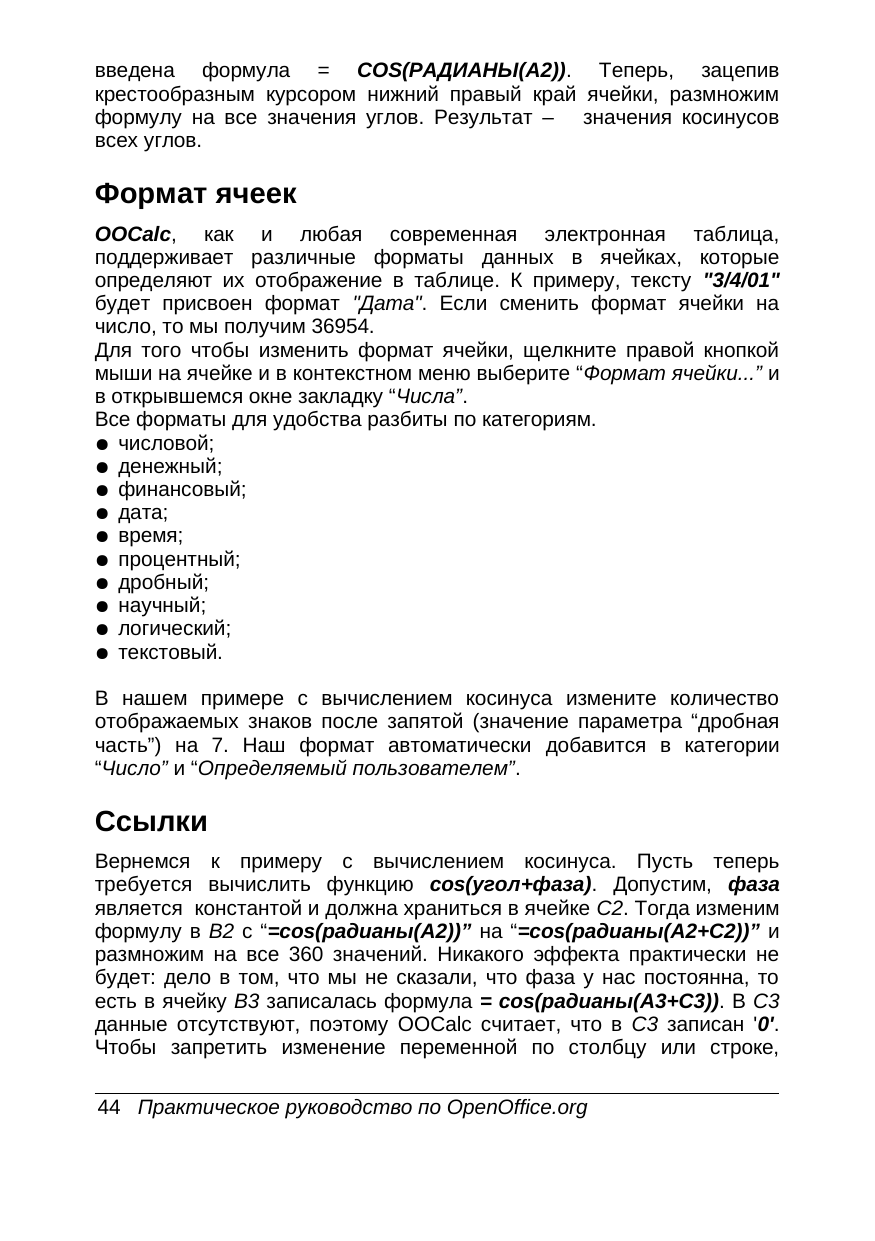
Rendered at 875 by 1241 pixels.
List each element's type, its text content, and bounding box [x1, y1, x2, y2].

list научный; [94, 594, 779, 617]
list дробный; [94, 571, 779, 594]
list процентный; [94, 547, 779, 571]
text Для того чтобы изменить формат ячейки, щелкните правой кнопкой мыши на ячейке и в контекстном меню выберите “Формат ячейки...” и в открывшемся окне закладку “Числа”. [94, 338, 779, 408]
list финансовый; [94, 478, 779, 501]
list текстовый. [94, 640, 779, 663]
text В нашем примере с вычислением косинуса измените количество отображаемых знаков после запятой (значение параметра “дробная часть”) на 7. Наш формат автоматически добавится в категории “Число” и “Определяемый пользователем”. [94, 687, 779, 780]
text OOCalc, как и любая современная электронная таблица, поддерживает различные форматы данных в ячейках, которые определяют их отображение в таблице. К примеру, тексту "3/4/01" будет присвоен формат "Дата". Если сменить формат ячейки на число, то мы получим 36954. [94, 222, 779, 338]
text введена формула = COS(РАДИАНЫ(A2)). Теперь, зацепив крестообразным курсором нижний правый край ячейки, размножим формулу на все значения углов. Результат – значения косинусов всех углов. [94, 59, 779, 152]
subtitle Формат ячеек [94, 177, 779, 210]
list дата; [94, 501, 779, 524]
list числовой; [94, 431, 779, 454]
text Все форматы для удобства разбиты по категориям. [94, 408, 779, 431]
list логический; [94, 617, 779, 640]
text Вернемся к примеру с вычислением косинуса. Пусть теперь требуется вычислить функцию cos(угол+фаза). Допустим, фаза является константой и должна храниться в ячейке С2. Тогда изменим формулу в B2 с “=cos(радианы(A2))” на “=cos(радианы(A2+С2))” и размножим на все 360 значений. Никакого эффекта практически не будет: дело в том, что мы не сказали, что фаза у нас постоянна, то есть в ячейку B3 записалась формула = cos(радианы(A3+С3)). В C3 данные отсутствуют, поэтому OOCalc считает, что в C3 записан '0'. Чтобы запретить изменение переменной по столбцу или строке, [94, 850, 779, 1059]
list время; [94, 524, 779, 547]
list денежный; [94, 454, 779, 478]
subtitle Ссылки [94, 805, 779, 837]
